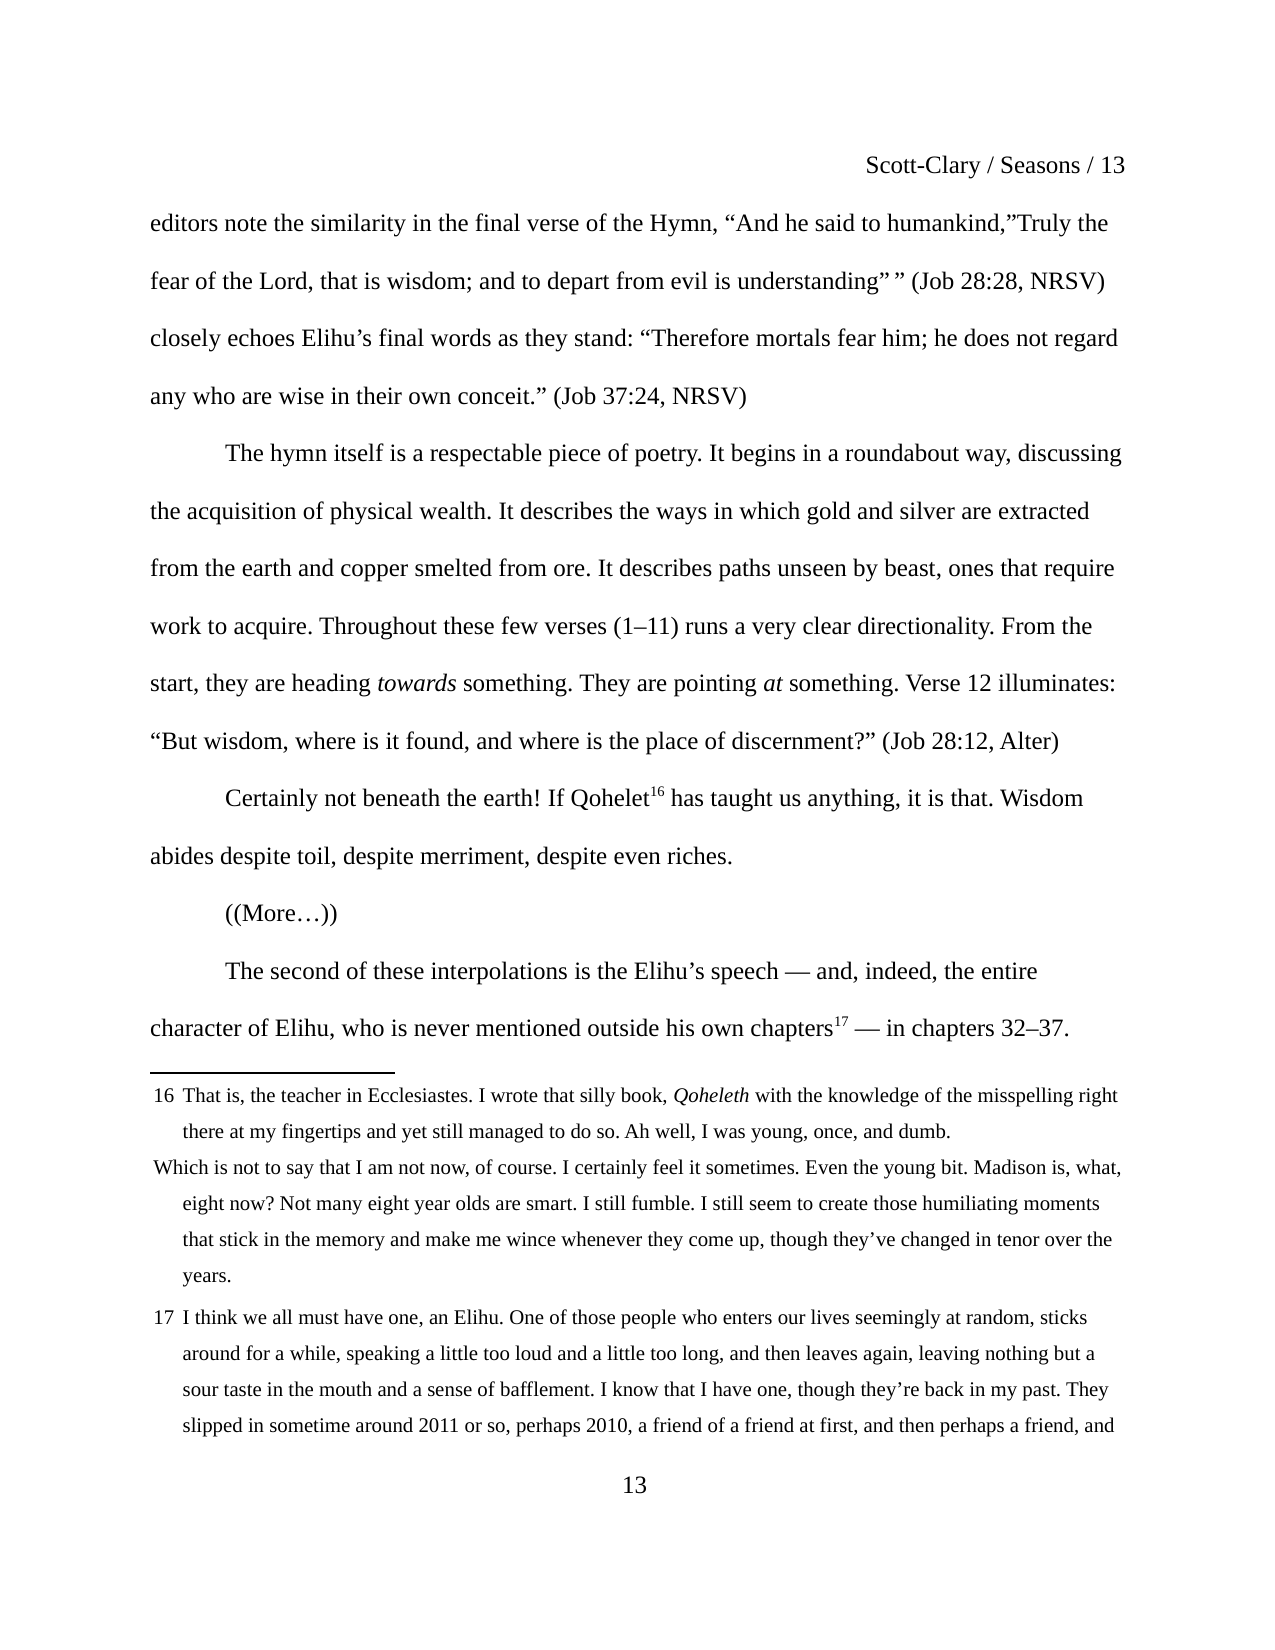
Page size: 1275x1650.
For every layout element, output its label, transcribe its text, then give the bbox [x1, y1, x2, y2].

text The second of these interpolations is the Elihu’s speech — and, indeed, the entire character of Elihu, who is never mentioned outside his own chapters — in chapters 32–37. [150, 956, 1125, 1042]
text That is, the teacher in Ecclesiastes. I wrote that silly book, Qoheleth with the knowledge of the misspelling right there at my fingertips and yet still managed to do so. Ah well, I was young, once, and dumb. [150, 1079, 1125, 1143]
text editors note the similarity in the final verse of the Hymn, “And he said to humankind,”Truly the fear of the Lord, that is wisdom; and to depart from evil is understanding” ” (Job 28:28, NRSV) closely echoes Elihu’s final words as they stand: “Therefore mortals fear him; he does not regard any who are wise in their own conceit.” (Job 37:24, NRSV) [150, 208, 1125, 409]
text The hymn itself is a respectable piece of poetry. It begins in a roundabout way, discussing the acquisition of physical wealth. It describes the ways in which gold and silver are extracted from the earth and copper smelted from ore. It describes paths unseen by beast, ones that require work to acquire. Throughout these few verses (1–11) runs a very clear directionality. From the start, they are heading towards something. They are pointing at something. Verse 12 illuminates: “But wisdom, where is it found, and where is the place of discernment?” (Job 28:12, Alter) [150, 438, 1125, 754]
text ((More…)) [150, 898, 1125, 927]
text Certainly not beneath the earth! If Qohelet has taught us anything, it is that. Wisdom abides despite toil, despite merriment, despite even riches. [150, 783, 1125, 869]
text I think we all must have one, an Elihu. One of those people who enters our lives seemingly at random, sticks around for a while, speaking a little too loud and a little too long, and then leaves again, leaving nothing but a sour taste in the mouth and a sense of bafflement. I know that I have one, though they’re back in my past. They slipped in sometime around 2011 or so, perhaps 2010, a friend of a friend at first, and then perhaps a friend, and [150, 1302, 1125, 1440]
text Which is not to say that I am not now, of course. I certainly feel it sometimes. Even the young bit. Madison is, what, eight now? Not many eight year olds are smart. I still fumble. I still seem to create those humiliating moments that stick in the memory and make me wince whenever they come up, though they’ve changed in tenor over the years. [150, 1152, 1125, 1290]
